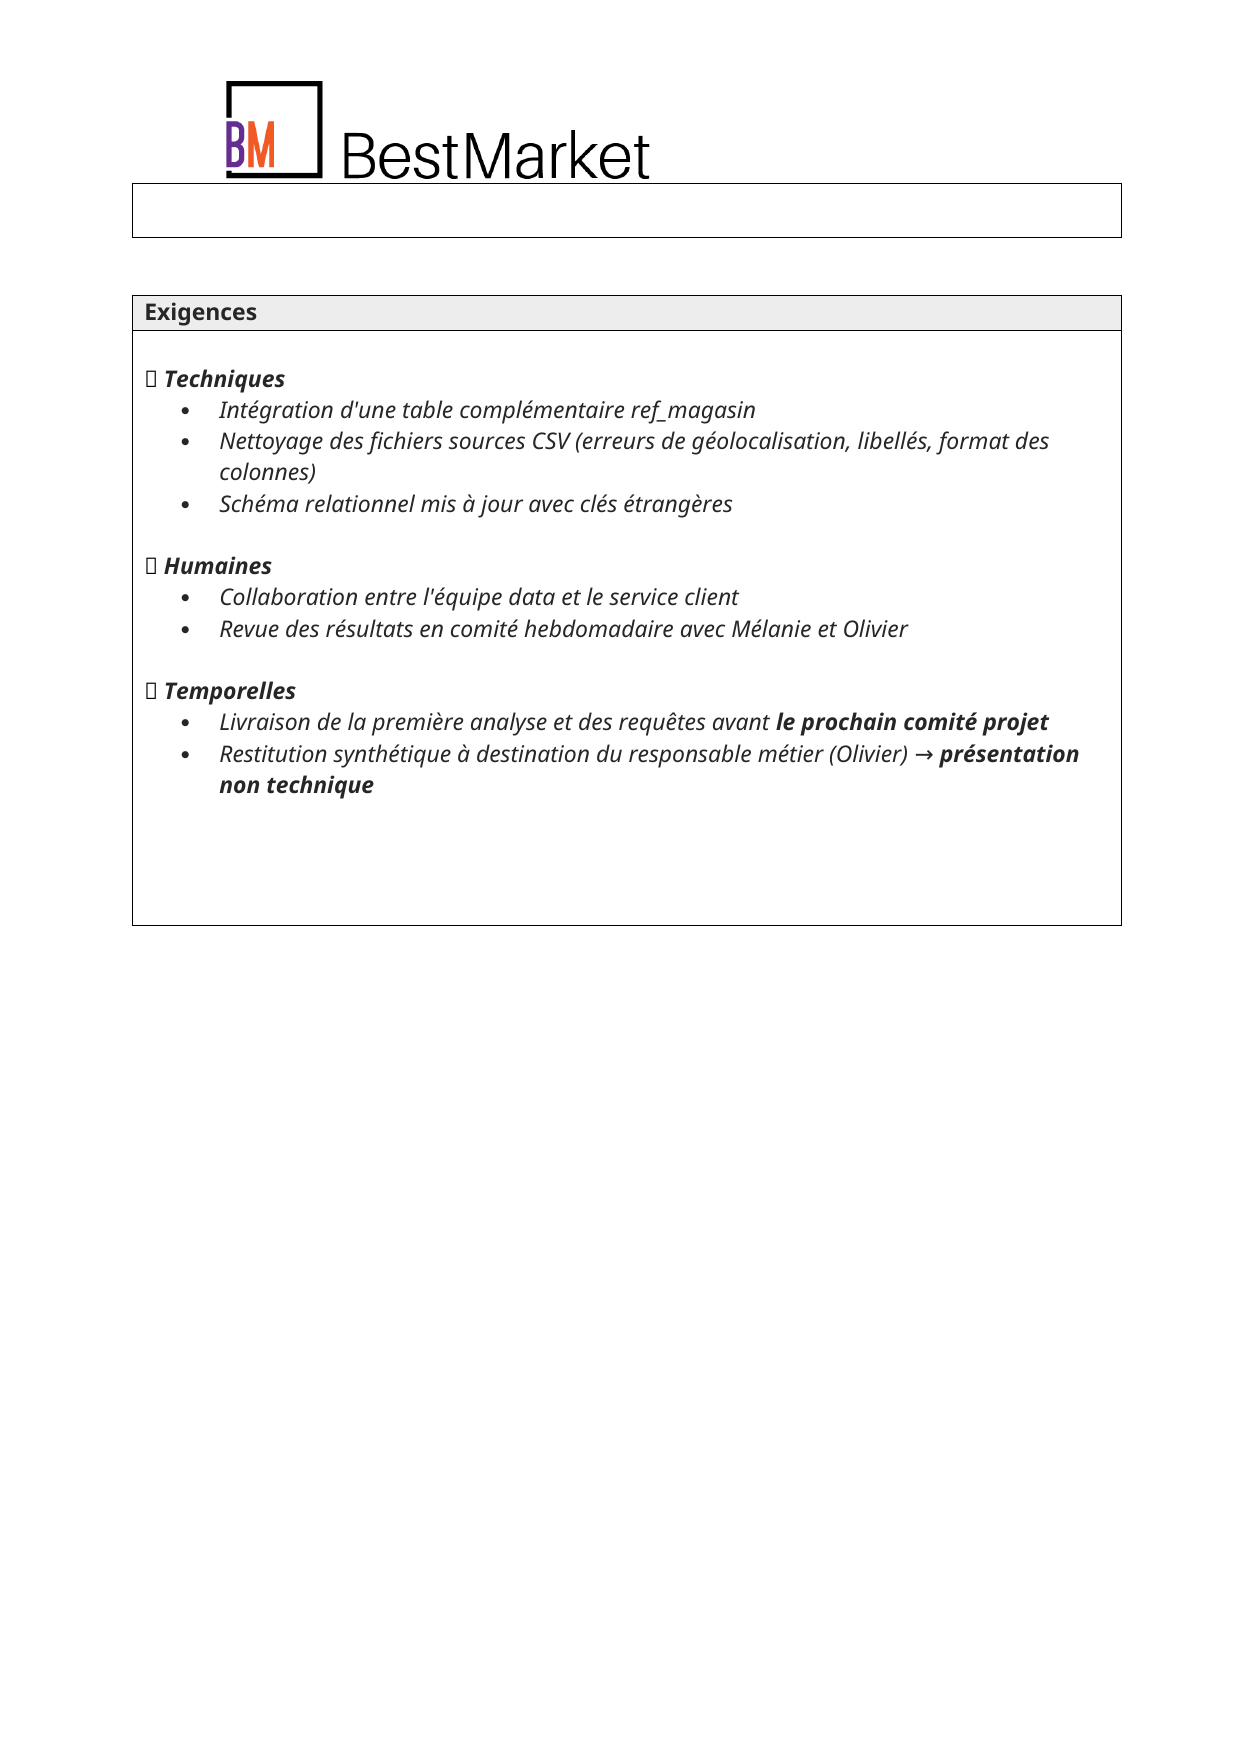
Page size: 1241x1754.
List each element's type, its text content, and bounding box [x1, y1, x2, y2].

table_cell 🔧 Techniques Intégration d'une table complémentaire ref_magasin Nettoyage des fichiers sources CSV (erreurs de géolocalisation, libellés, format des colonnes) Schéma relationnel mis à jour avec clés étrangères 👥 Humaines Collaboration entre l'équipe data et le service client Revue des résultats en comité hebdomadaire avec Mélanie et Olivier ⏰ Temporelles Livraison de la première analyse et des requêtes avant le prochain comité projet Restitution synthétique à destination du responsable métier (Olivier) → présentation non technique [133, 331, 1121, 925]
table_header Exigences [133, 296, 1121, 330]
table_cell [133, 184, 1121, 237]
